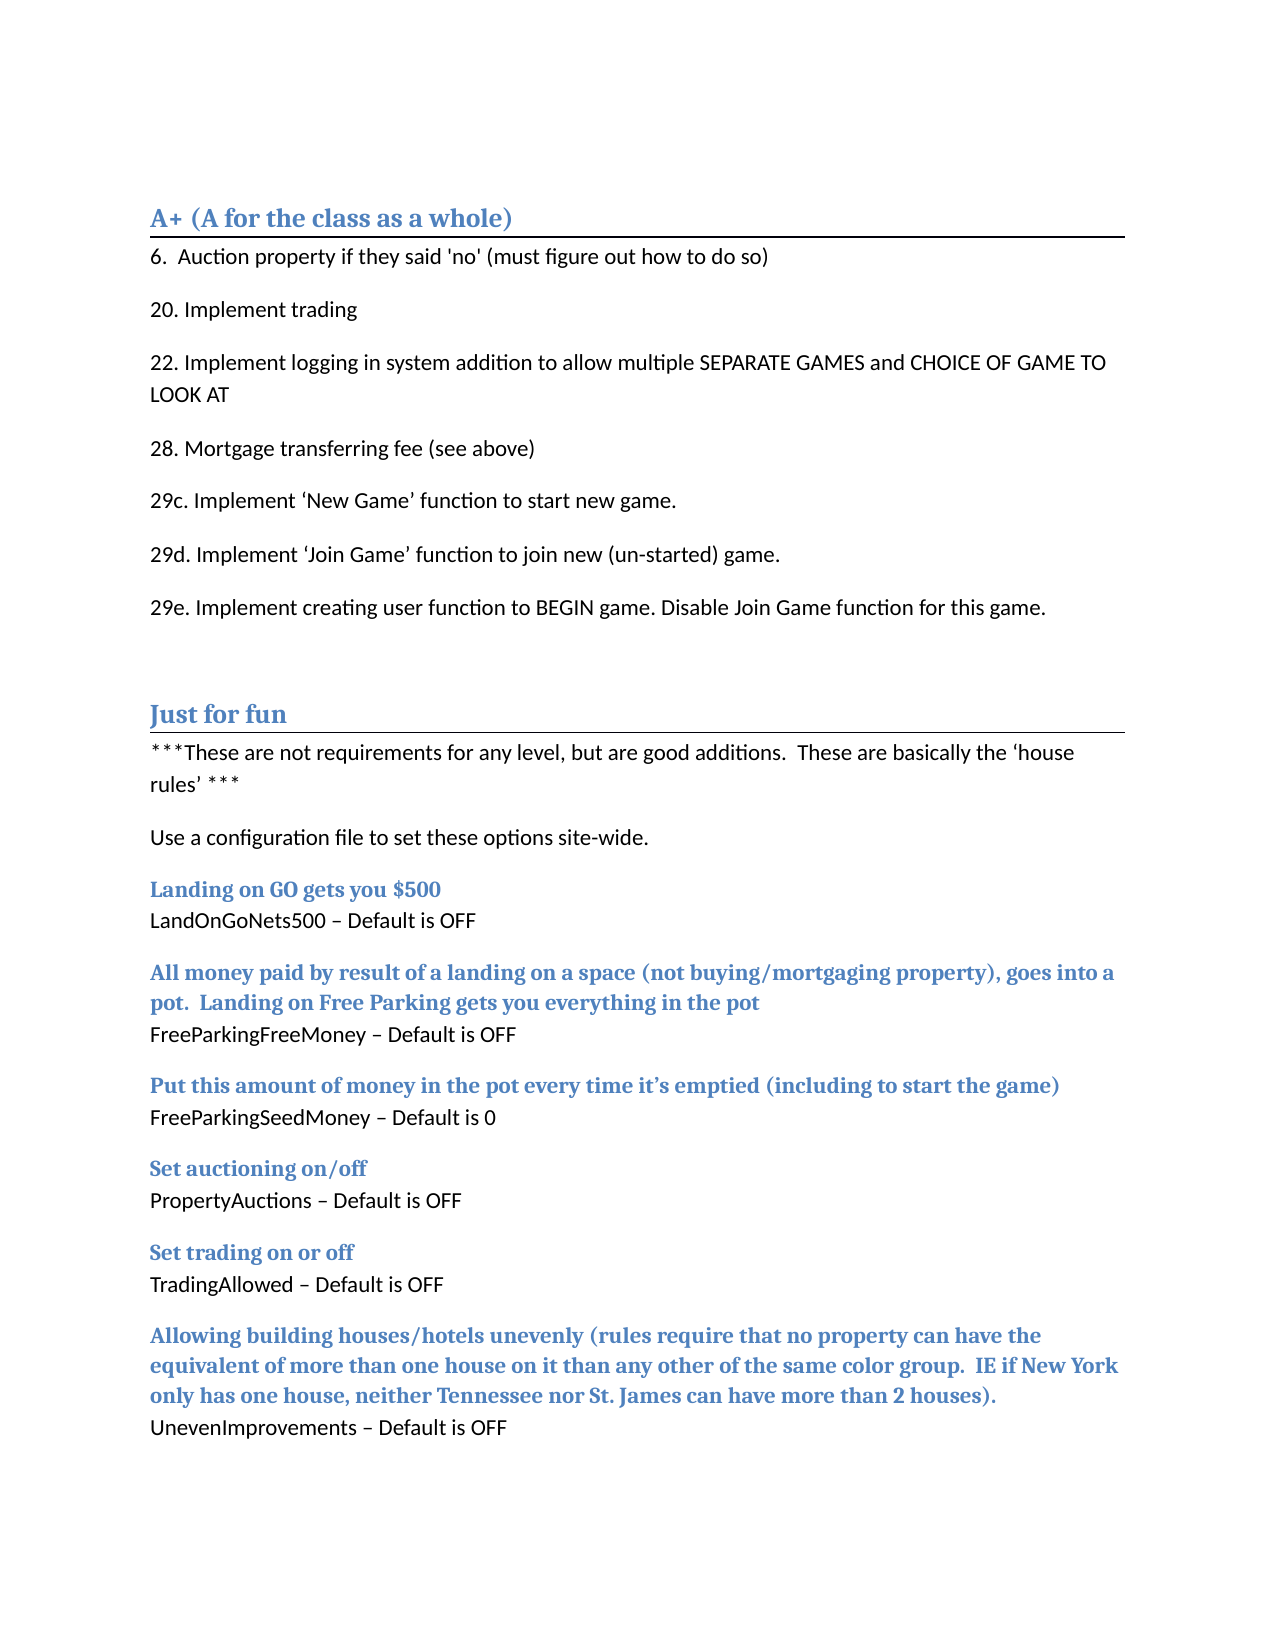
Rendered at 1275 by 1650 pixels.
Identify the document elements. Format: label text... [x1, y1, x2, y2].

text 29d. Implement ‘Join Game’ function to join new (un-started) game. [150, 540, 1125, 568]
text LandOnGoNets500 – Default is OFF [150, 907, 1125, 934]
subtitle Allowing building houses/hotels unevenly (rules require that no property can have the equivalent of more than one house on it than any other of the same color group. IE if New York only has one house, neither Tennessee nor St. James can have more than 2 houses). [150, 1323, 1125, 1409]
text 28. Mortgage transferring fee (see above) [150, 434, 1125, 462]
text UnevenImprovements – Default is OFF [150, 1413, 1125, 1441]
subtitle Set auctioning on/off [150, 1156, 1125, 1183]
text TradingAllowed – Default is OFF [150, 1270, 1125, 1298]
subtitle All money paid by result of a landing on a space (not buying/mortgaging property), goes into a pot. Landing on Free Parking gets you everything in the pot [150, 959, 1125, 1016]
subtitle Set trading on or off [150, 1239, 1125, 1266]
text Use a configuration file to set these options site-wide. [150, 823, 1125, 851]
subtitle Just for fun [150, 699, 1125, 732]
subtitle Put this amount of money in the pot every time it’s emptied (including to start the game) [150, 1073, 1125, 1099]
subtitle A+ (A for the class as a whole) [150, 203, 1125, 236]
text 22. Implement logging in system addition to allow multiple SEPARATE GAMES and CHOICE OF GAME TO LOOK AT [150, 348, 1125, 409]
text ***These are not requirements for any level, but are good additions. These are basically the ‘house rules’ *** [150, 738, 1125, 798]
text FreeParkingSeedMoney – Default is 0 [150, 1103, 1125, 1131]
text FreeParkingFreeMoney – Default is OFF [150, 1020, 1125, 1048]
subtitle Landing on GO gets you $500 [150, 876, 1125, 903]
text 29c. Implement ‘New Game’ function to start new game. [150, 487, 1125, 515]
text 20. Implement trading [150, 295, 1125, 323]
text PropertyAuctions – Default is OFF [150, 1186, 1125, 1214]
text 29e. Implement creating user function to BEGIN game. Disable Join Game function for this game. [150, 593, 1125, 621]
text 6. Auction property if they said 'no' (must figure out how to do so) [150, 242, 1125, 270]
